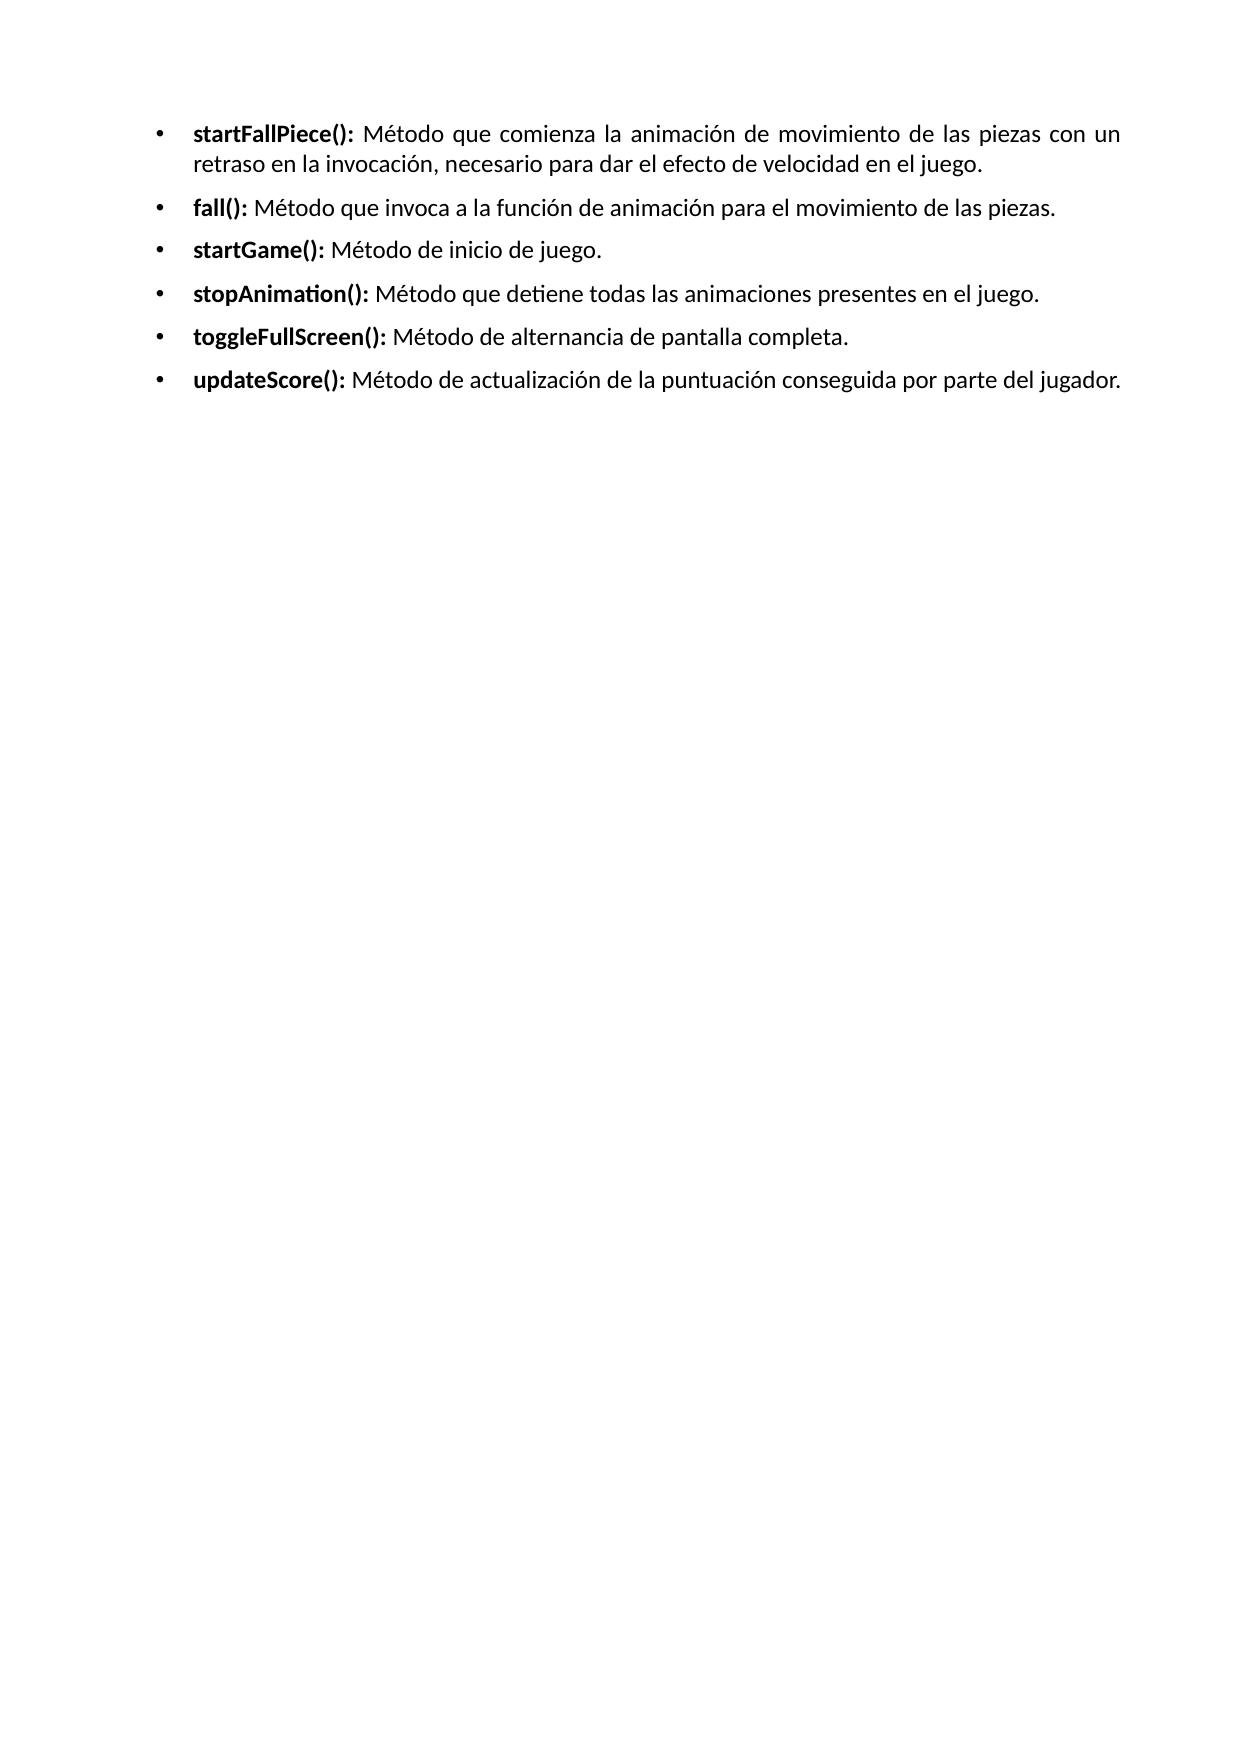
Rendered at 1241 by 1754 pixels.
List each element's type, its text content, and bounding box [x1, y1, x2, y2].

list startGame(): Método de inicio de juego. [156, 235, 1122, 265]
list toggleFullScreen(): Método de alternancia de pantalla completa. [156, 321, 1122, 351]
list fall(): Método que invoca a la función de animación para el movimiento de las piezas. [156, 192, 1122, 222]
list stopAnimation(): Método que detiene todas las animaciones presentes en el juego. [156, 278, 1122, 308]
list updateScore(): Método de actualización de la puntuación conseguida por parte del jugador. [156, 364, 1122, 394]
list startFallPiece(): Método que comienza la animación de movimiento de las piezas con un retraso en la invocación, necesario para dar el efecto de velocidad en el juego. [156, 118, 1122, 179]
